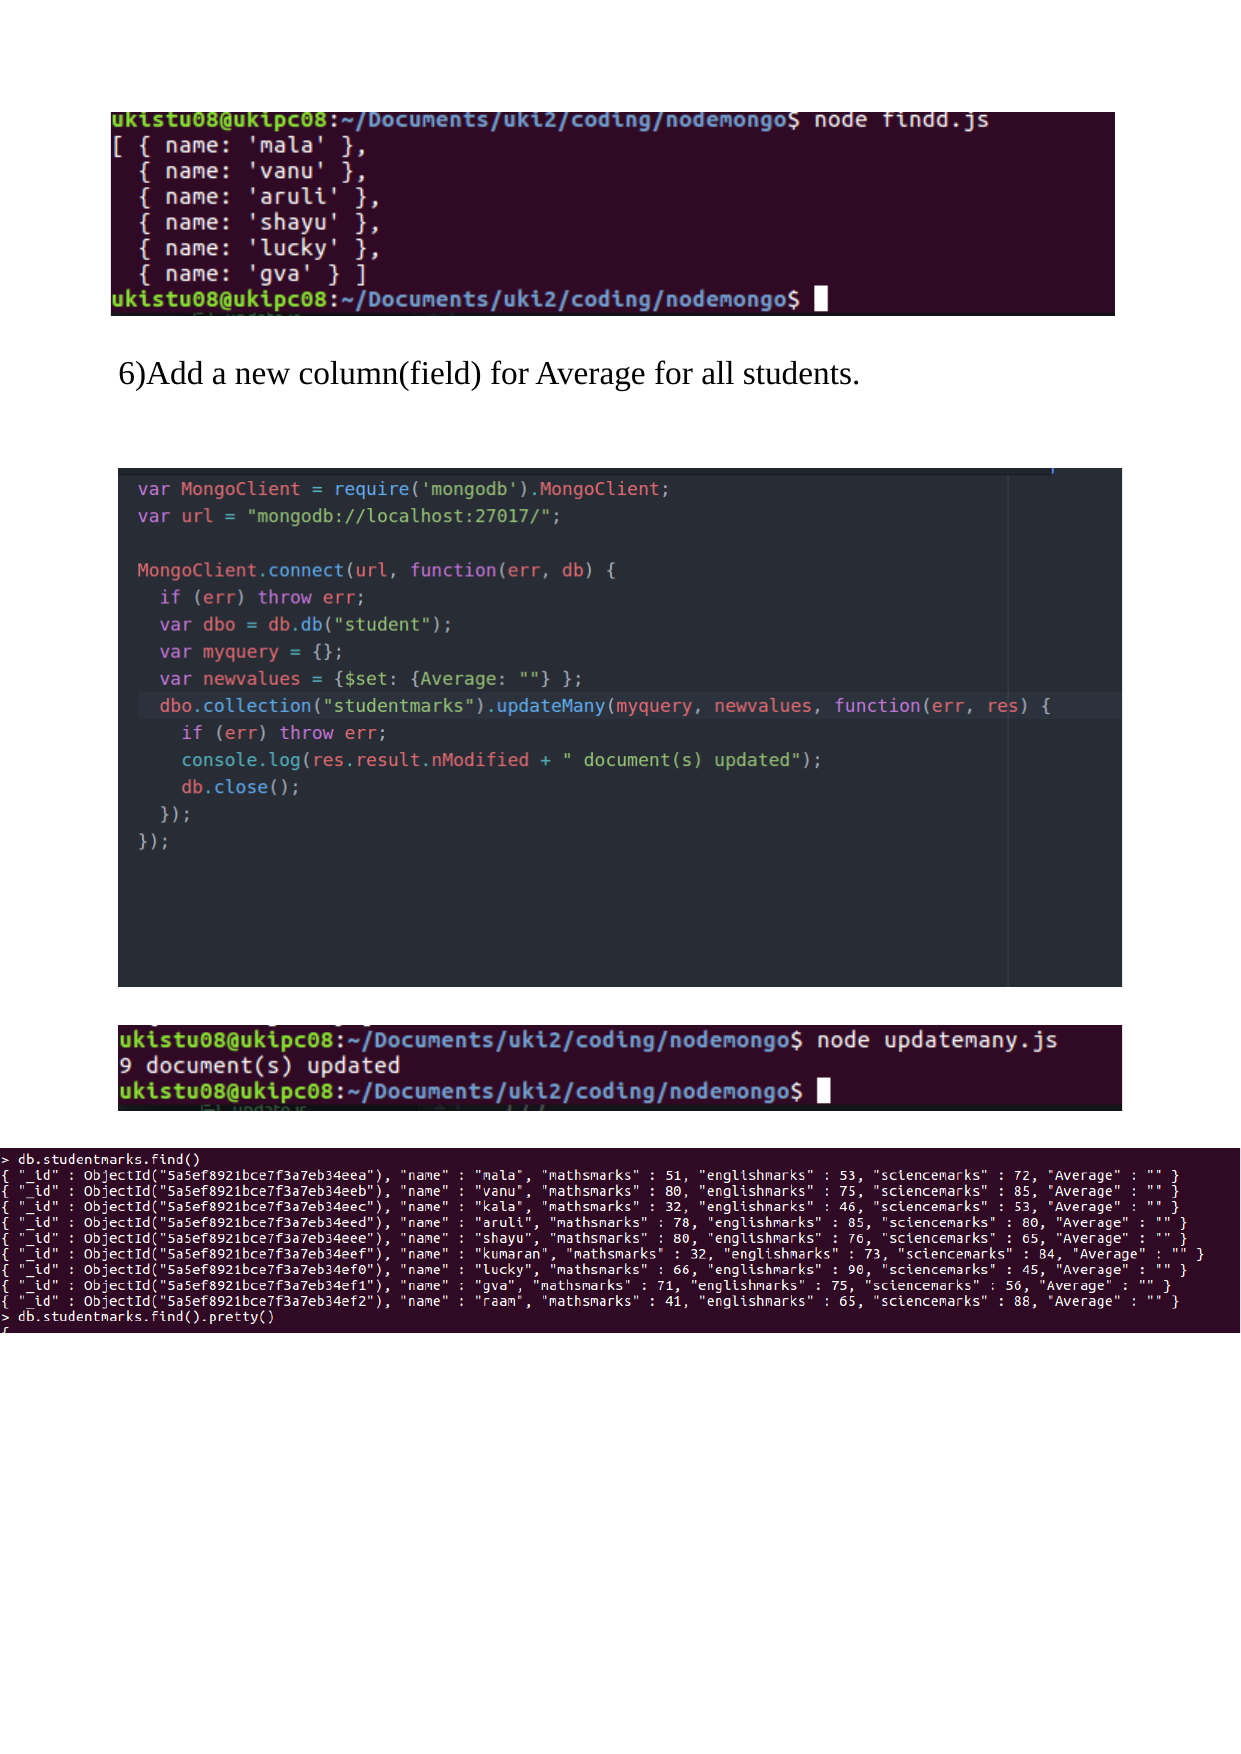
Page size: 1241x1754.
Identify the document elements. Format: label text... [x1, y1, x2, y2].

picture [118, 468, 1123, 987]
text 6)Add a new column(field) for Average for all students. [118, 353, 1122, 392]
picture [0, 1148, 1241, 1333]
picture [110, 112, 1115, 316]
picture [118, 1025, 1123, 1111]
